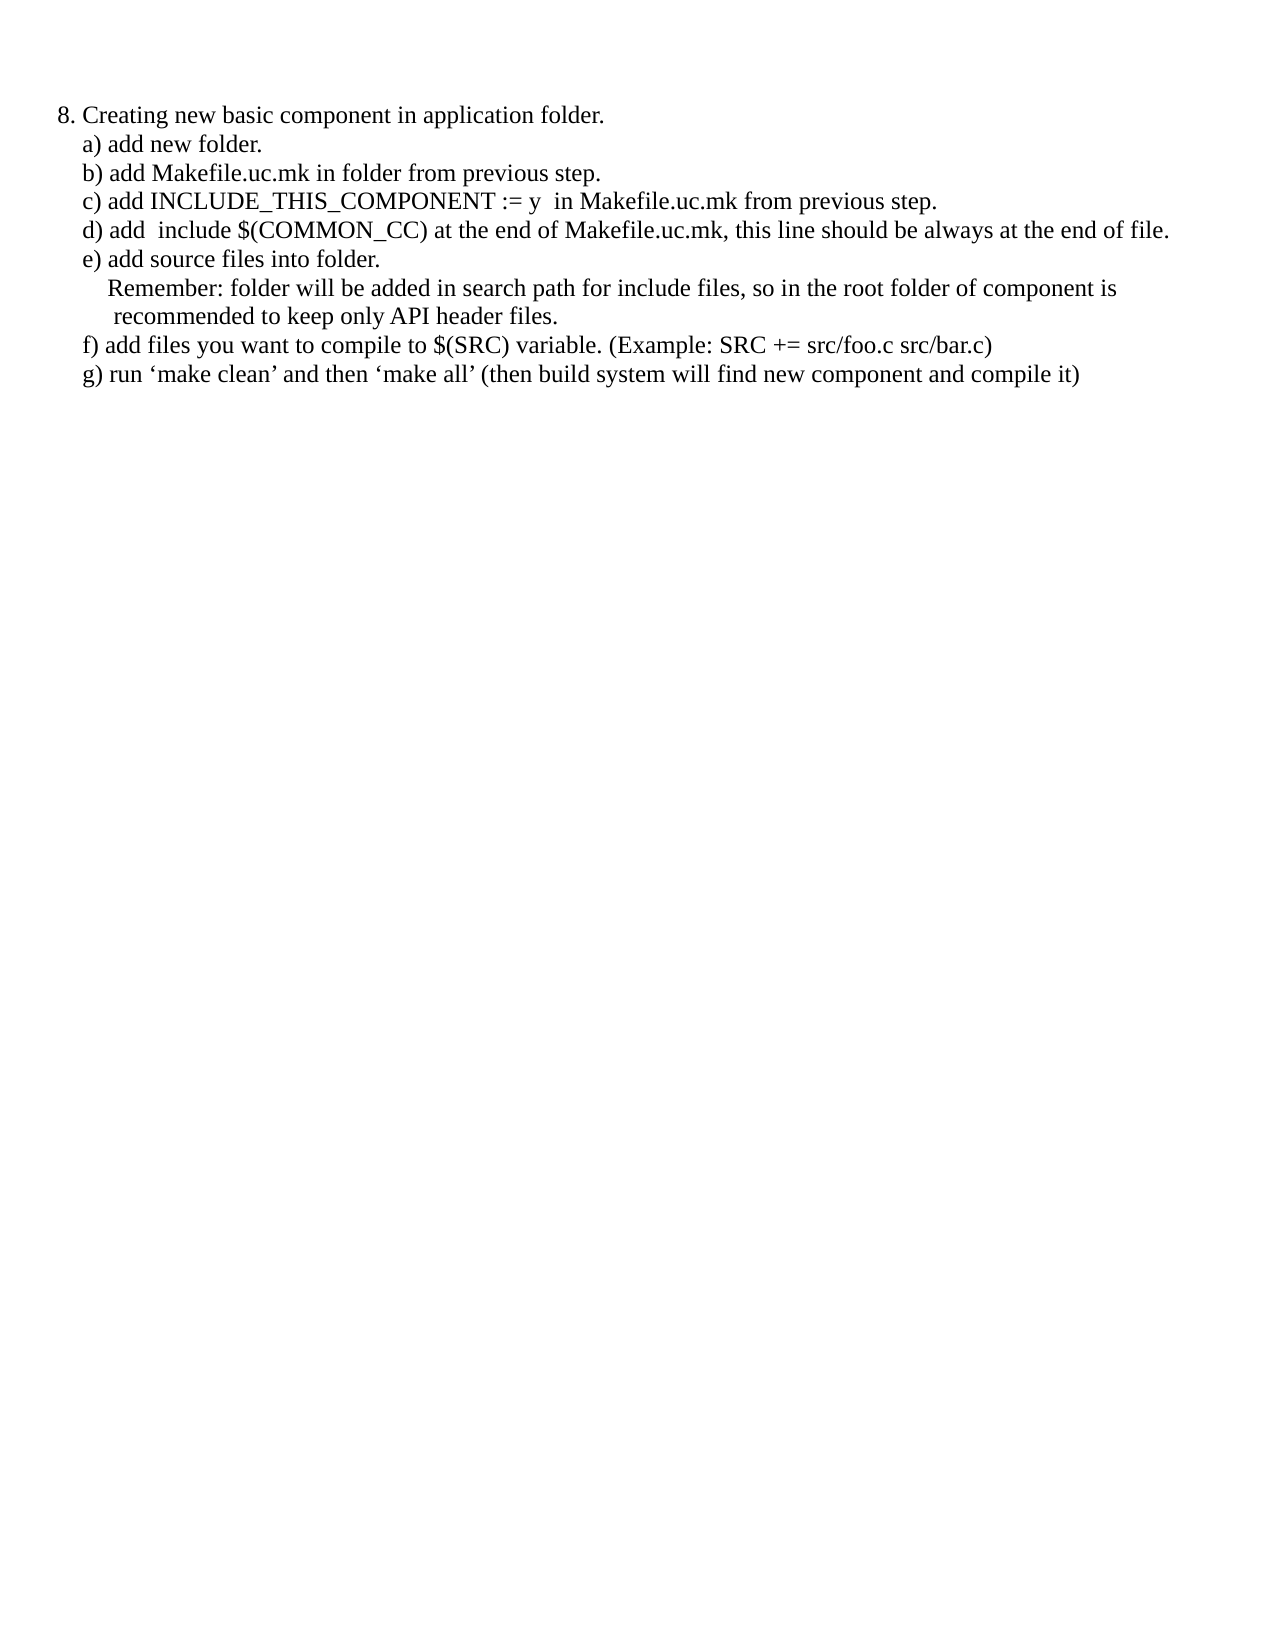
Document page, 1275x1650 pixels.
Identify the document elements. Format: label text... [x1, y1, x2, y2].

text 8. Creating new basic component in application folder. [57, 100, 1201, 129]
text f) add files you want to compile to $(SRC) variable. (Example: SRC += src/foo.c src/bar.c) [57, 330, 1201, 359]
text g) run ‘make clean’ and then ‘make all’ (then build system will find new component and compile it) [57, 359, 1201, 388]
text Remember: folder will be added in search path for include files, so in the root folder of component is [57, 273, 1201, 301]
text d) add include $(COMMON_CC) at the end of Makefile.uc.mk, this line should be always at the end of file. [57, 215, 1201, 244]
text a) add new folder. [57, 129, 1201, 158]
text b) add Makefile.uc.mk in folder from previous step. [57, 158, 1201, 186]
text recommended to keep only API header files. [57, 301, 1201, 330]
text c) add INCLUDE_THIS_COMPONENT := y in Makefile.uc.mk from previous step. [57, 186, 1201, 215]
text e) add source files into folder. [57, 244, 1201, 273]
